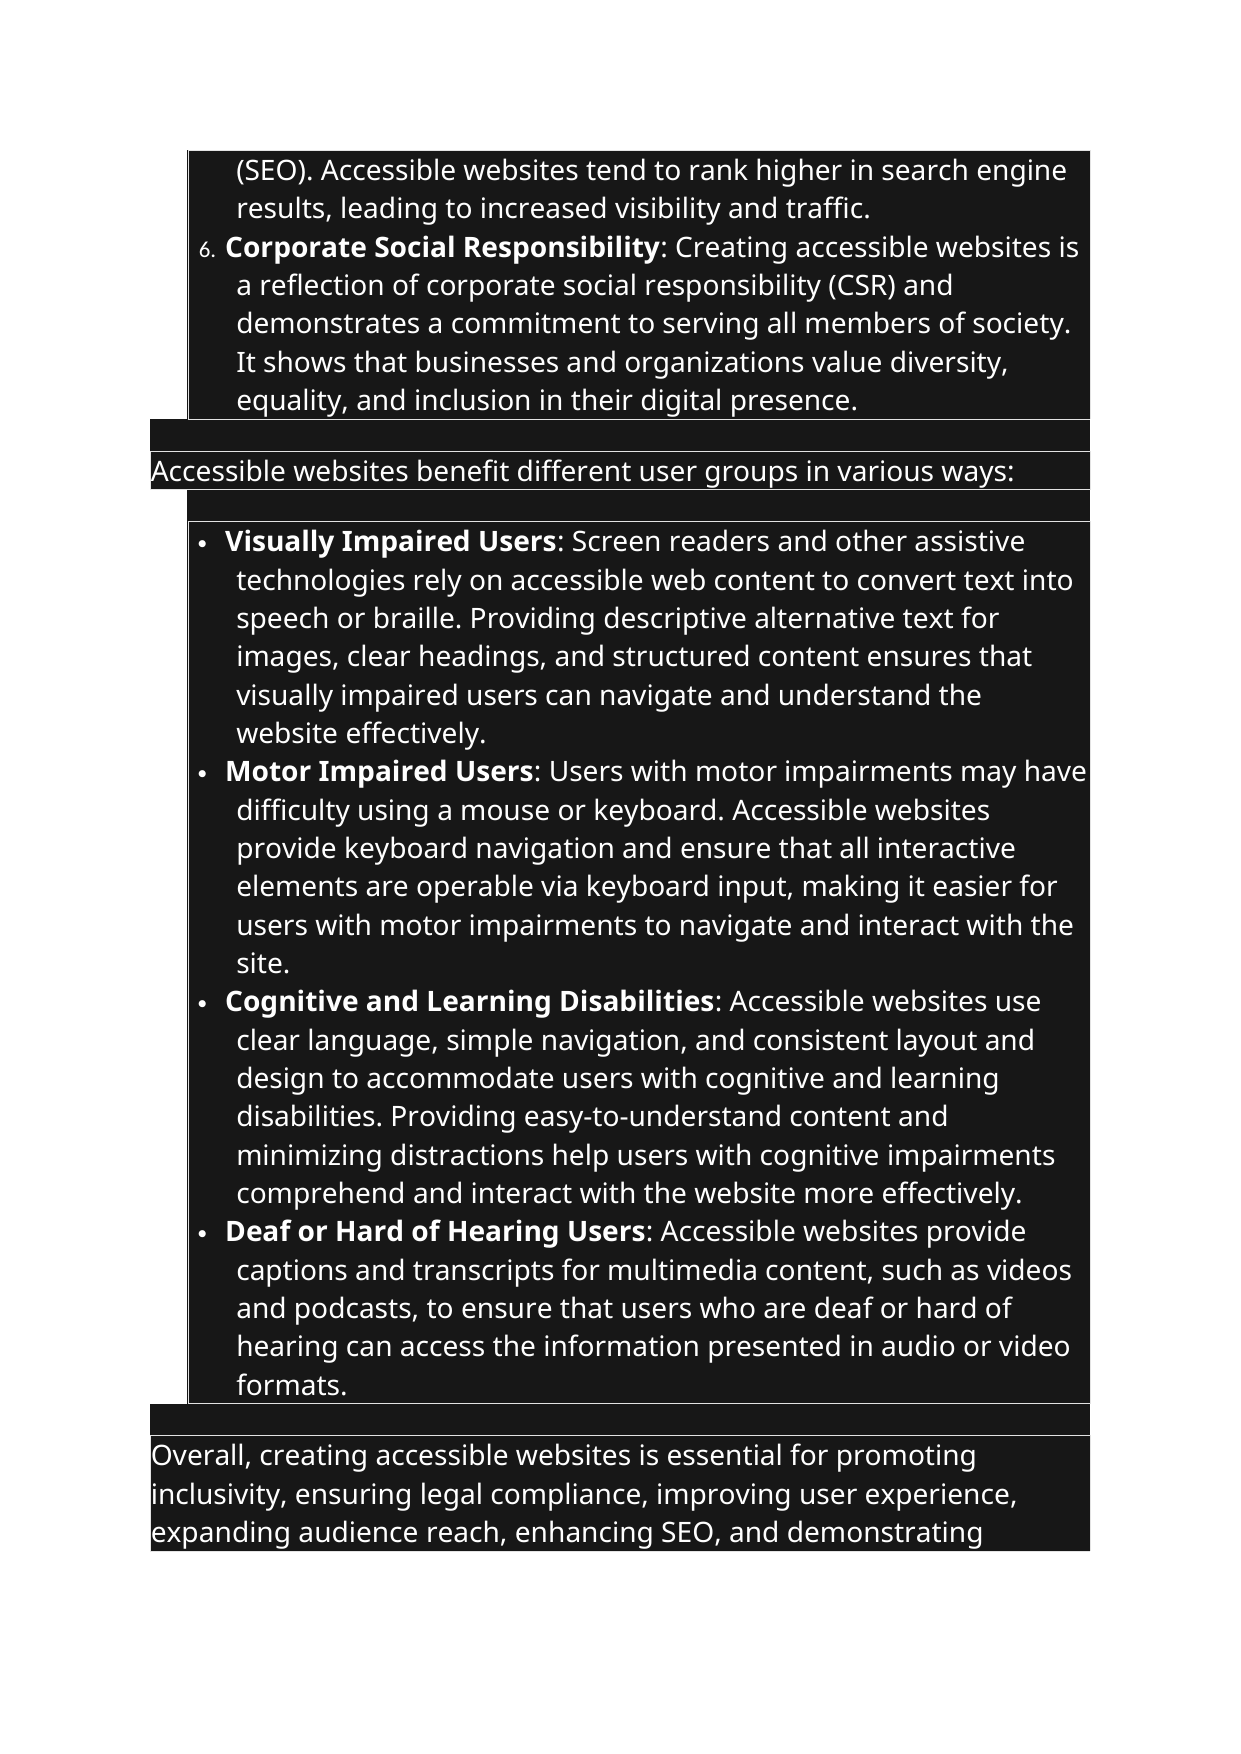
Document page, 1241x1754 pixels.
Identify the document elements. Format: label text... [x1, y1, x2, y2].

list Corporate Social Responsibility: Creating accessible websites is a reflection of corporate social responsibility (CSR) and demonstrates a commitment to serving all members of society. It shows that businesses and organizations value diversity, equality, and inclusion in their digital presence. [189, 227, 1090, 419]
list (SEO). Accessible websites tend to rank higher in search engine results, leading to increased visibility and traffic. [189, 151, 1090, 227]
list Cognitive and Learning Disabilities: Accessible websites use clear language, simple navigation, and consistent layout and design to accommodate users with cognitive and learning disabilities. Providing easy-to-understand content and minimizing distractions help users with cognitive impairments comprehend and interact with the website more effectively. [189, 981, 1090, 1211]
list Motor Impaired Users: Users with motor impairments may have difficulty using a mouse or keyboard. Accessible websites provide keyboard navigation and ensure that all interactive elements are operable via keyboard input, making it easier for users with motor impairments to navigate and interact with the site. [189, 751, 1090, 981]
text Accessible websites benefit different user groups in various ways: [151, 452, 1090, 489]
text Overall, creating accessible websites is essential for promoting inclusivity, ensuring legal compliance, improving user experience, expanding audience reach, enhancing SEO, and demonstrating [151, 1436, 1090, 1551]
list Deaf or Hard of Hearing Users: Accessible websites provide captions and transcripts for multimedia content, such as videos and podcasts, to ensure that users who are deaf or hard of hearing can access the information presented in audio or video formats. [189, 1211, 1090, 1403]
list Visually Impaired Users: Screen readers and other assistive technologies rely on accessible web content to convert text into speech or braille. Providing descriptive alternative text for images, clear headings, and structured content ensures that visually impaired users can navigate and understand the website effectively. [189, 522, 1090, 751]
